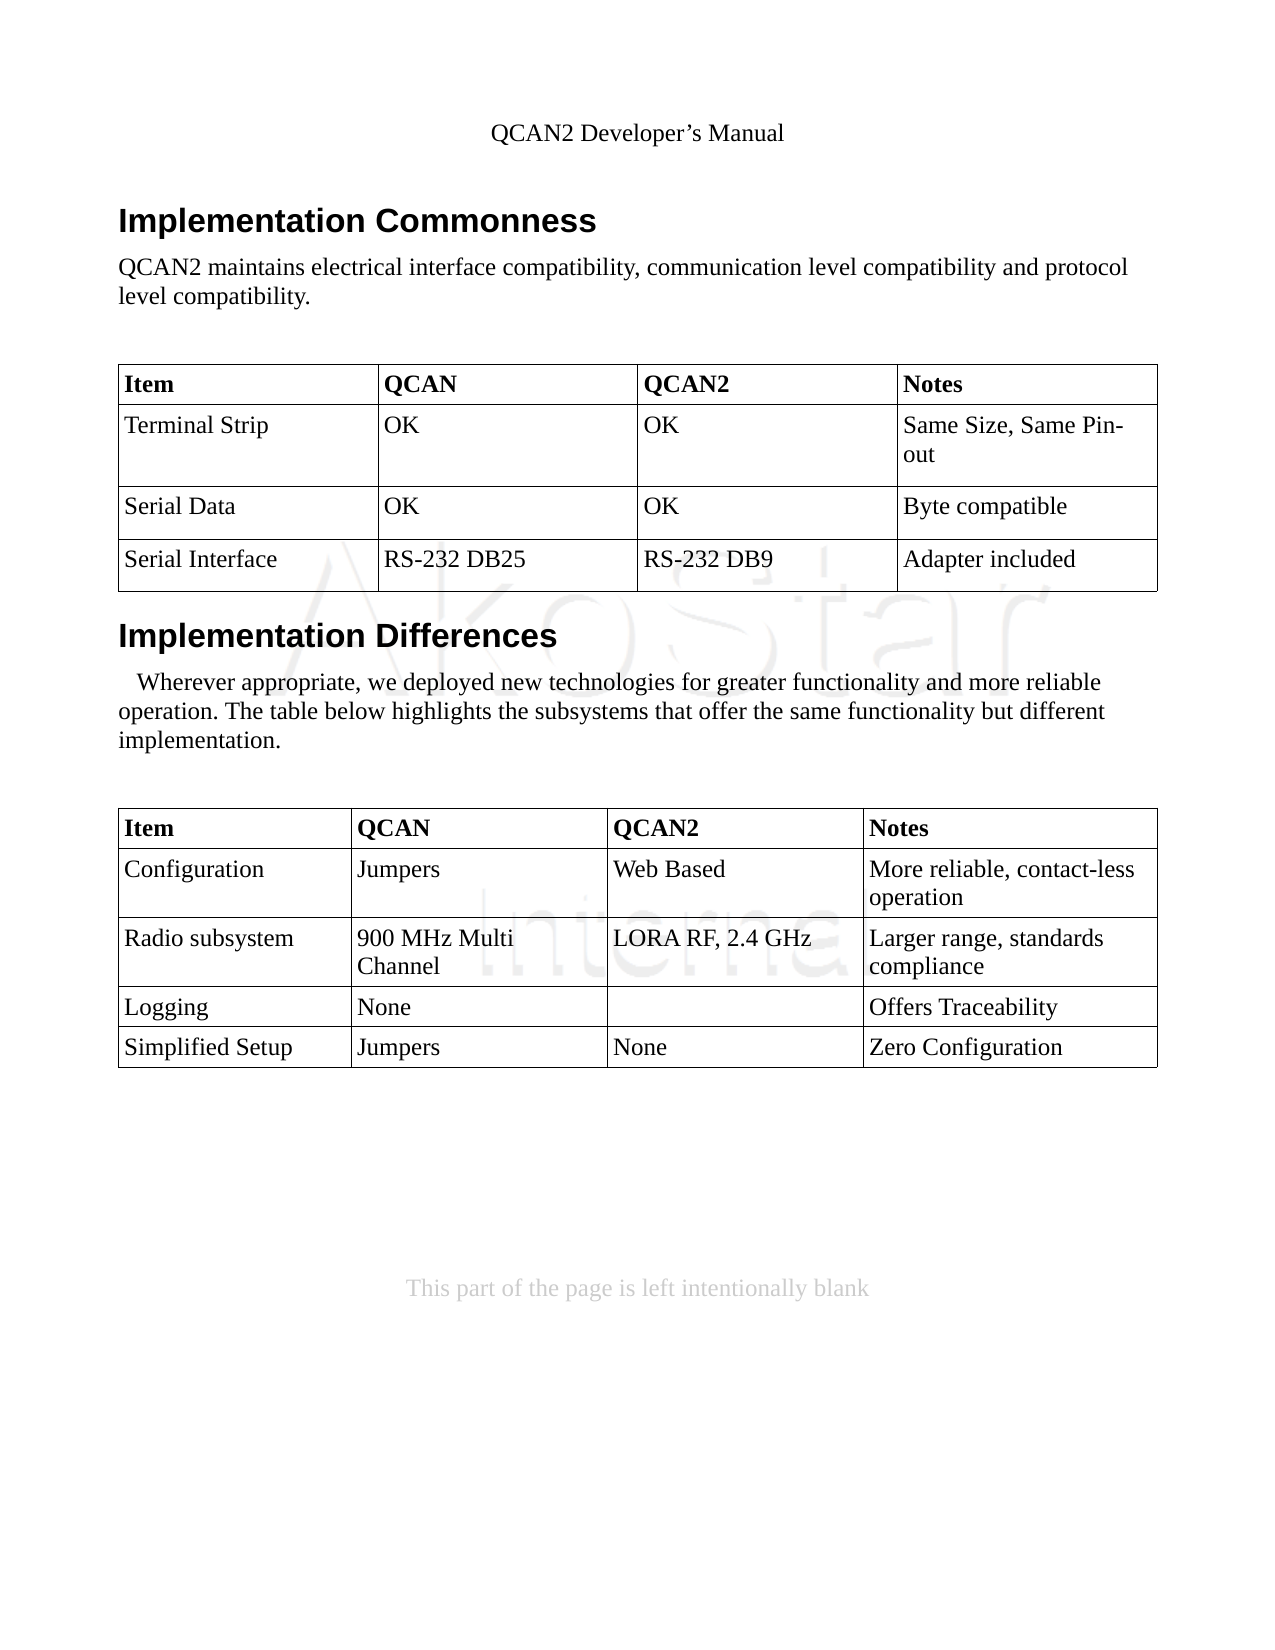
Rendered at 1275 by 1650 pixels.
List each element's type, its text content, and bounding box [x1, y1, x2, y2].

table_cell Larger range, standards compliance [864, 918, 1157, 986]
table_header Notes [864, 809, 1157, 848]
table_cell OK [379, 405, 637, 486]
table_cell Configuration [119, 849, 351, 917]
table_cell Byte compatible [898, 487, 1157, 538]
table_cell Web Based [608, 849, 863, 917]
table_cell Terminal Strip [119, 405, 378, 486]
table_cell Simplified Setup [119, 1027, 351, 1067]
subtitle Implementation Differences [118, 616, 1157, 655]
table_header QCAN2 [638, 365, 897, 404]
table_cell Logging [119, 987, 351, 1026]
table_cell Offers Traceability [864, 987, 1157, 1026]
table_cell None [608, 1027, 863, 1067]
picture [237, 1068, 1038, 1225]
table_cell Serial Interface [119, 540, 378, 591]
table_cell Jumpers [352, 849, 607, 917]
subtitle Implementation Commonness [118, 201, 1157, 240]
table_cell Jumpers [352, 1027, 607, 1067]
table_header Item [119, 365, 378, 404]
table_cell None [352, 987, 607, 1026]
table_header QCAN [379, 365, 637, 404]
text QCAN2 maintains electrical interface compatibility, communication level compatibility and protocol level compatibility. [118, 252, 1157, 310]
table_header QCAN [352, 809, 607, 848]
table_cell Adapter included [898, 540, 1157, 591]
table_header Item [119, 809, 351, 848]
table_cell 900 MHz Multi Channel [352, 918, 607, 986]
picture [237, 754, 1038, 808]
table_cell [608, 987, 863, 1026]
picture [237, 655, 1038, 667]
table_cell Same Size, Same Pin-out [898, 405, 1157, 486]
table_cell RS-232 DB25 [379, 540, 637, 591]
table_cell OK [379, 487, 637, 538]
table_cell Zero Configuration [864, 1027, 1157, 1067]
picture [237, 592, 1038, 616]
table_cell Serial Data [119, 487, 378, 538]
text This part of the page is left intentionally blank [118, 1273, 1157, 1302]
table_header QCAN2 [608, 809, 863, 848]
table_cell LORA RF, 2.4 GHz [608, 918, 863, 986]
table_cell Radio subsystem [119, 918, 351, 986]
table_header Notes [898, 365, 1157, 404]
table_cell OK [638, 405, 897, 486]
table_cell OK [638, 487, 897, 538]
text Wherever appropriate, we deployed new technologies for greater functionality and more reliable operation. The table below highlights the subsystems that offer the same functionality but different implementation. [118, 667, 1157, 754]
table_cell RS-232 DB9 [638, 540, 897, 591]
table_cell More reliable, contact-less operation [864, 849, 1157, 917]
